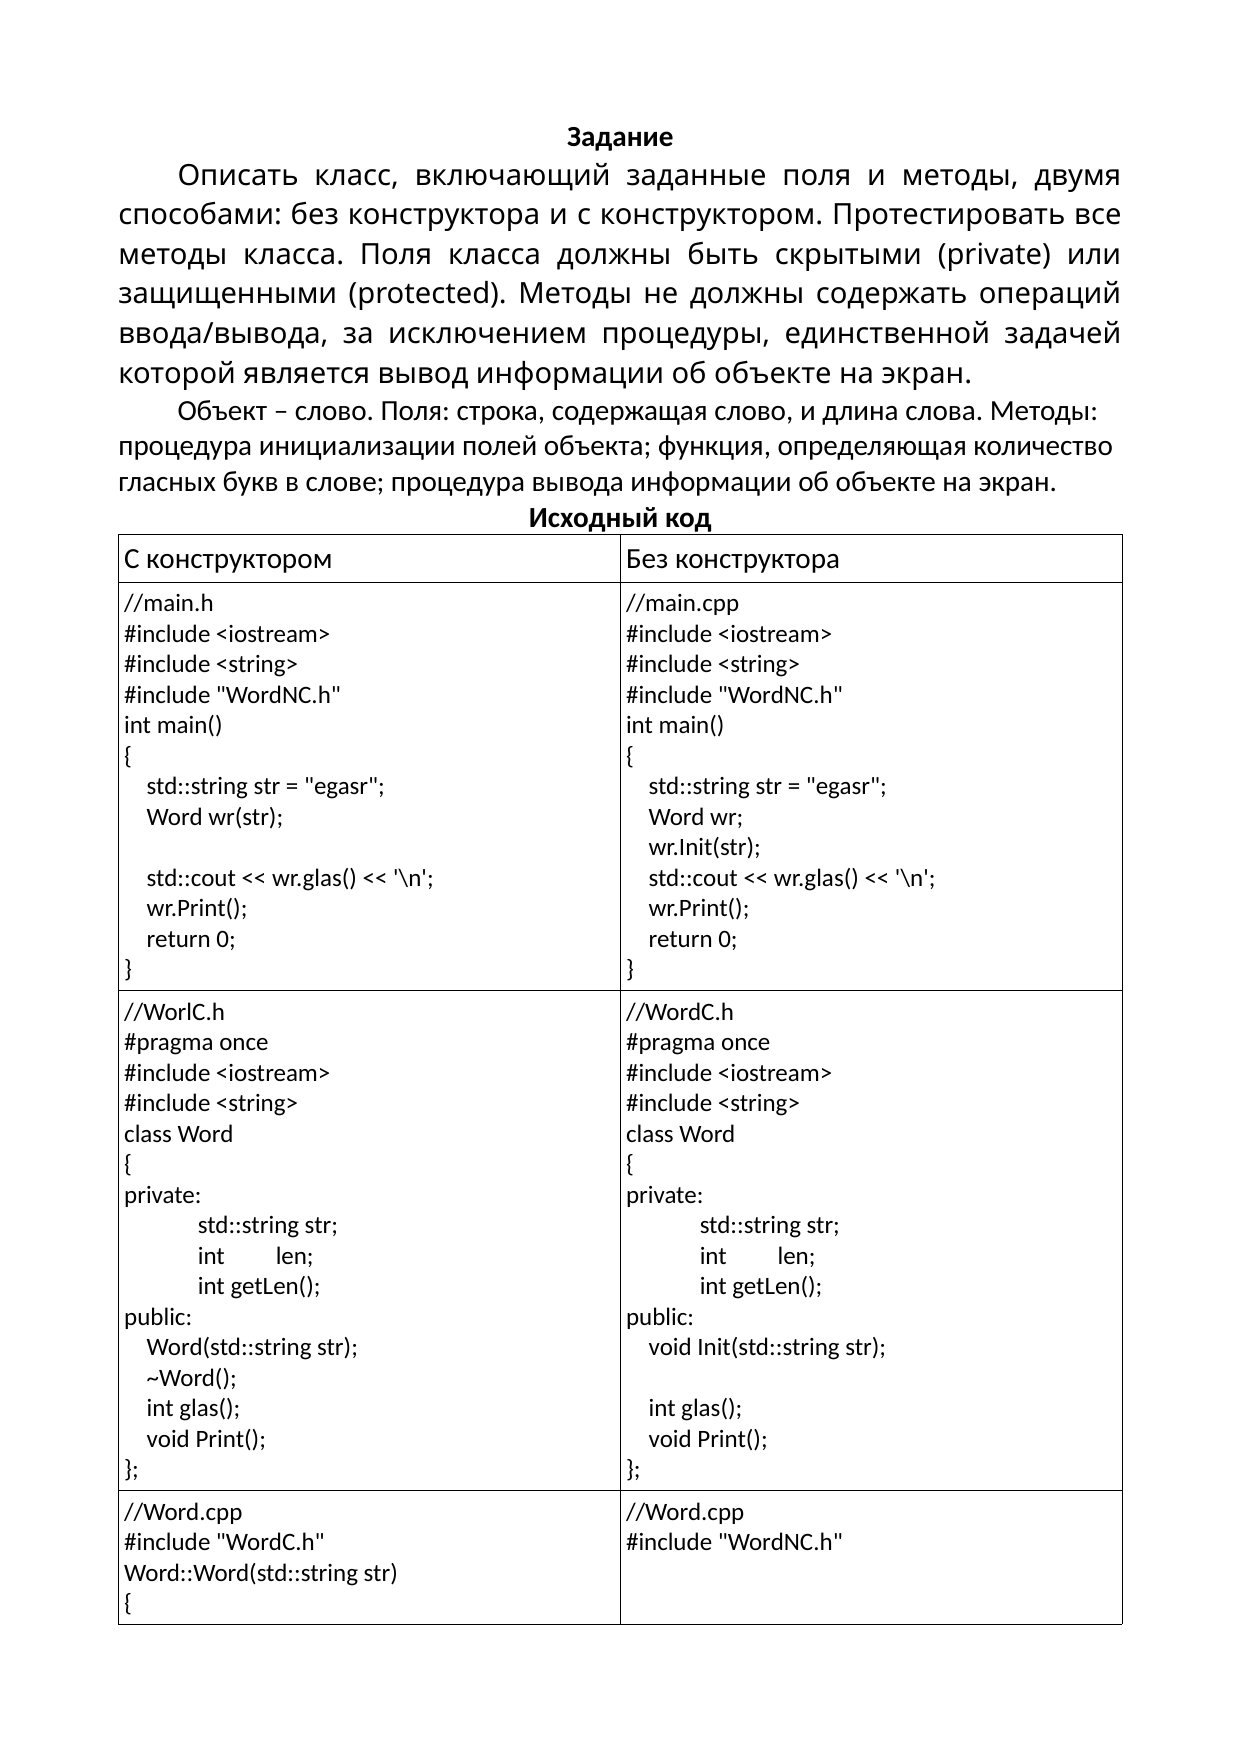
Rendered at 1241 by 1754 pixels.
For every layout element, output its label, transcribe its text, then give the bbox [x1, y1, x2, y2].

table_cell //WorlC.h #pragma once #include <iostream> #include <string> class Word { private: std::string str; int len; int getLen(); public: Word(std::string str); ~Word(); int glas(); void Print(); }; [119, 991, 620, 1490]
table_header Без конструктора [621, 535, 1122, 582]
text Задание [118, 118, 1122, 154]
text Исходный код [118, 499, 1122, 534]
table_cell //Word.cpp #include "WordNC.h" [621, 1491, 1122, 1623]
table_header С конструктором [119, 535, 620, 582]
table_cell //WordC.h #pragma once #include <iostream> #include <string> class Word { private: std::string str; int len; int getLen(); public: void Init(std::string str); int glas(); void Print(); }; [621, 991, 1122, 1490]
text Описать класс, включающий заданные поля и методы, двумя способами: без конструктора и с конструктором. Протестировать все методы класса. Поля класса должны быть скрытыми (private) или защищенными (protected). Методы не должны содержать операций ввода/вывода, за исключением процедуры, единственной задачей которой является вывод информации об объекте на экран. [118, 154, 1122, 392]
text Объект – слово. Поля: строка, содержащая слово, и длина слова. Методы: процедура инициализации полей объекта; функция, определяющая количество гласных букв в слове; процедура вывода информации об объекте на экран. [118, 392, 1122, 499]
table_cell //main.cpp #include <iostream> #include <string> #include "WordNC.h" int main() { std::string str = "egasr"; Word wr; wr.Init(str); std::cout << wr.glas() << '\n'; wr.Print(); return 0; } [621, 583, 1122, 990]
table_cell //main.h #include <iostream> #include <string> #include "WordNC.h" int main() { std::string str = "egasr"; Word wr(str); std::cout << wr.glas() << '\n'; wr.Print(); return 0; } [119, 583, 620, 990]
table_cell //Word.cpp #include "WordC.h" Word::Word(std::string str) { [119, 1491, 620, 1623]
